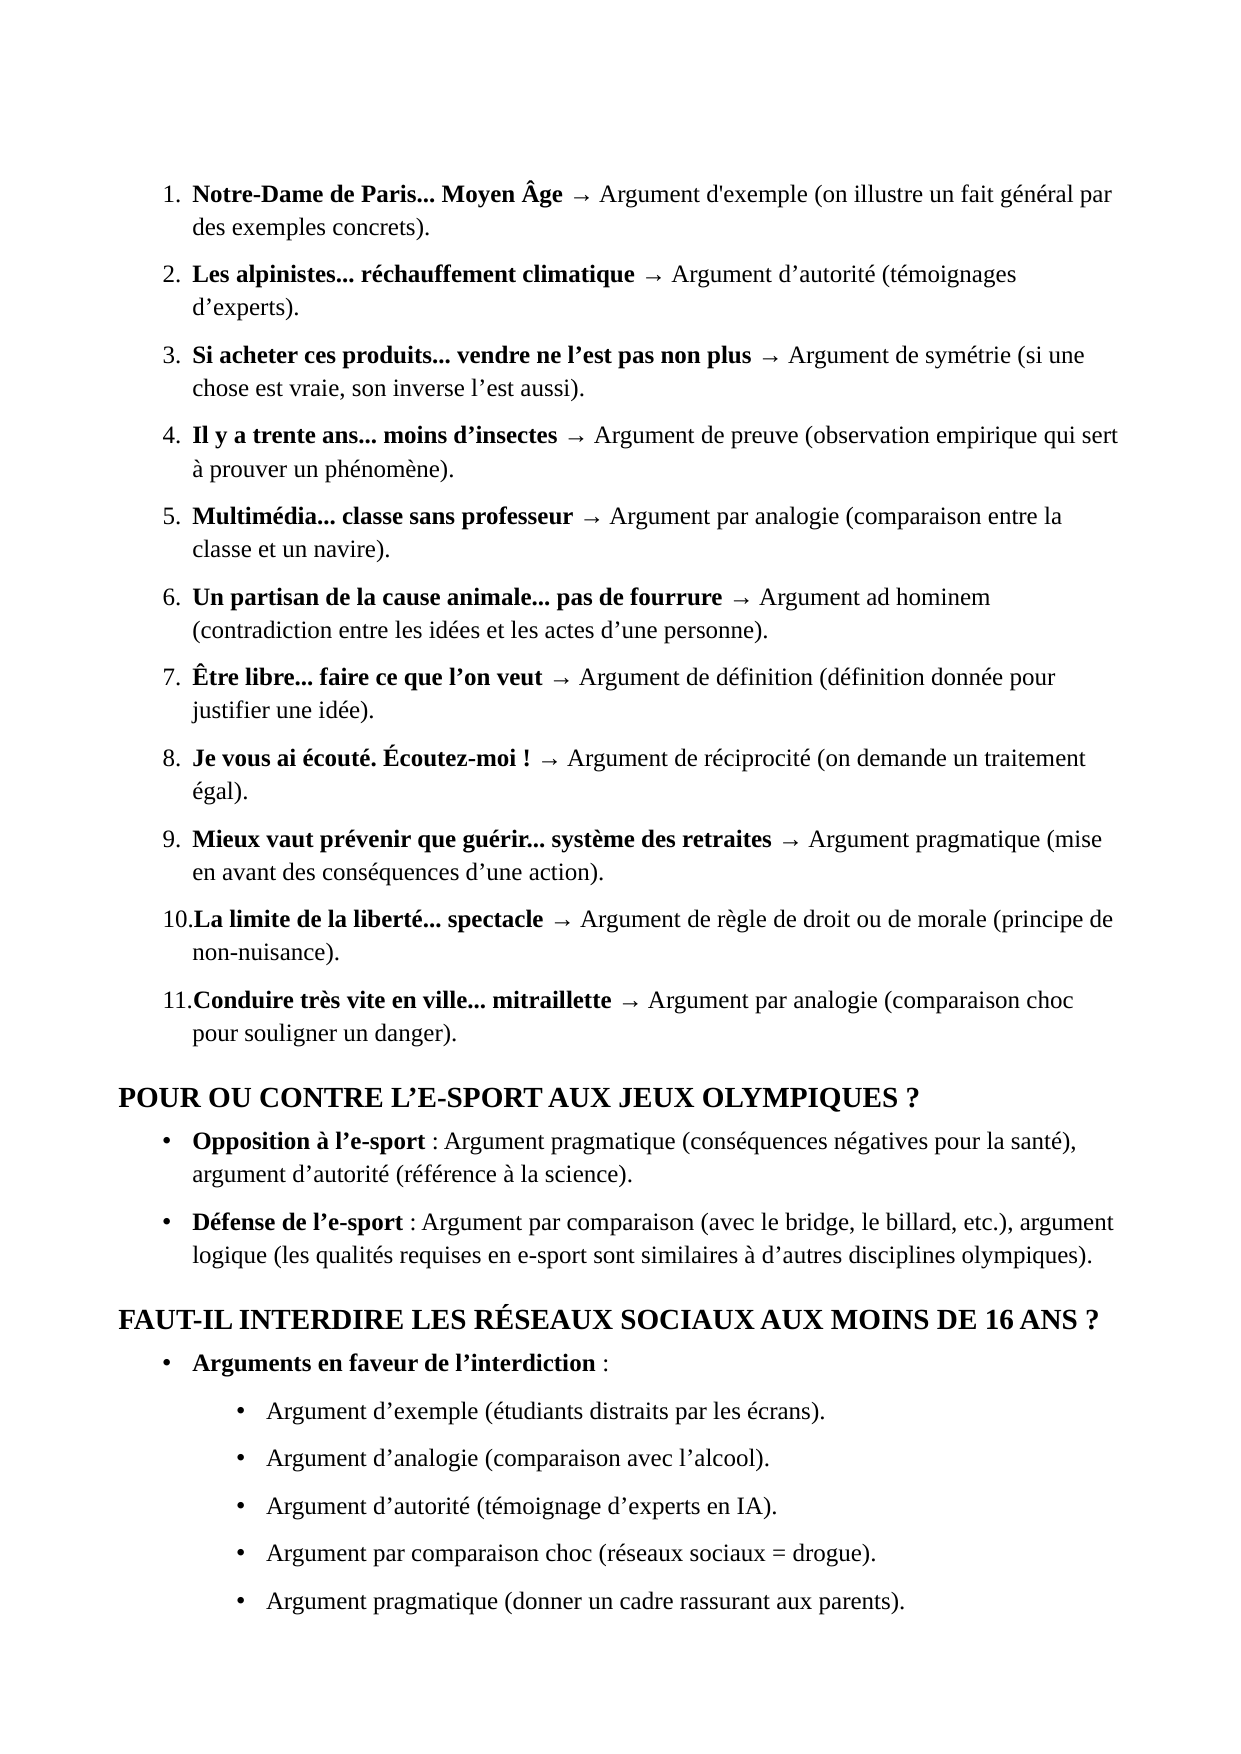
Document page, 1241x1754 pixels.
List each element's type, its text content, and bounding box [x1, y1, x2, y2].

list Un partisan de la cause animale... pas de fourrure → Argument ad hominem (contradiction entre les idées et les actes d’une personne). [162, 582, 1122, 644]
list Mieux vaut prévenir que guérir... système des retraites → Argument pragmatique (mise en avant des conséquences d’une action). [162, 824, 1122, 886]
list Défense de l’e-sport : Argument par comparaison (avec le bridge, le billard, etc.), argument logique (les qualités requises en e-sport sont similaires à d’autres disciplines olympiques). [162, 1207, 1122, 1269]
list La limite de la liberté... spectacle → Argument de règle de droit ou de morale (principe de non-nuisance). [162, 904, 1122, 966]
list Argument pragmatique (donner un cadre rassurant aux parents). [236, 1586, 1122, 1615]
subtitle FAUT-IL INTERDIRE LES RÉSEAUX SOCIAUX AUX MOINS DE 16 ANS ? [118, 1302, 1122, 1336]
list Il y a trente ans... moins d’insectes → Argument de preuve (observation empirique qui sert à prouver un phénomène). [162, 421, 1122, 482]
list Je vous ai écouté. Écoutez-moi ! → Argument de réciprocité (on demande un traitement égal). [162, 743, 1122, 805]
list Opposition à l’e-sport : Argument pragmatique (conséquences négatives pour la santé), argument d’autorité (référence à la science). [162, 1126, 1122, 1188]
list Être libre... faire ce que l’on veut → Argument de définition (définition donnée pour justifier une idée). [162, 662, 1122, 724]
list Argument d’exemple (étudiants distraits par les écrans). [236, 1396, 1122, 1424]
list Multimédia... classe sans professeur → Argument par analogie (comparaison entre la classe et un navire). [162, 501, 1122, 563]
list Les alpinistes... réchauffement climatique → Argument d’autorité (témoignages d’experts). [162, 259, 1122, 321]
list Conduire très vite en ville... mitraillette → Argument par analogie (comparaison choc pour souligner un danger). [162, 985, 1122, 1047]
subtitle POUR OU CONTRE L’E-SPORT AUX JEUX OLYMPIQUES ? [118, 1080, 1122, 1114]
list Argument d’analogie (comparaison avec l’alcool). [236, 1443, 1122, 1472]
list Si acheter ces produits... vendre ne l’est pas non plus → Argument de symétrie (si une chose est vraie, son inverse l’est aussi). [162, 340, 1122, 402]
list Argument d’autorité (témoignage d’experts en IA). [236, 1491, 1122, 1520]
list Argument par comparaison choc (réseaux sociaux = drogue). [236, 1538, 1122, 1567]
list Notre-Dame de Paris... Moyen Âge → Argument d'exemple (on illustre un fait général par des exemples concrets). [162, 179, 1122, 241]
list Arguments en faveur de l’interdiction : [162, 1348, 1122, 1377]
